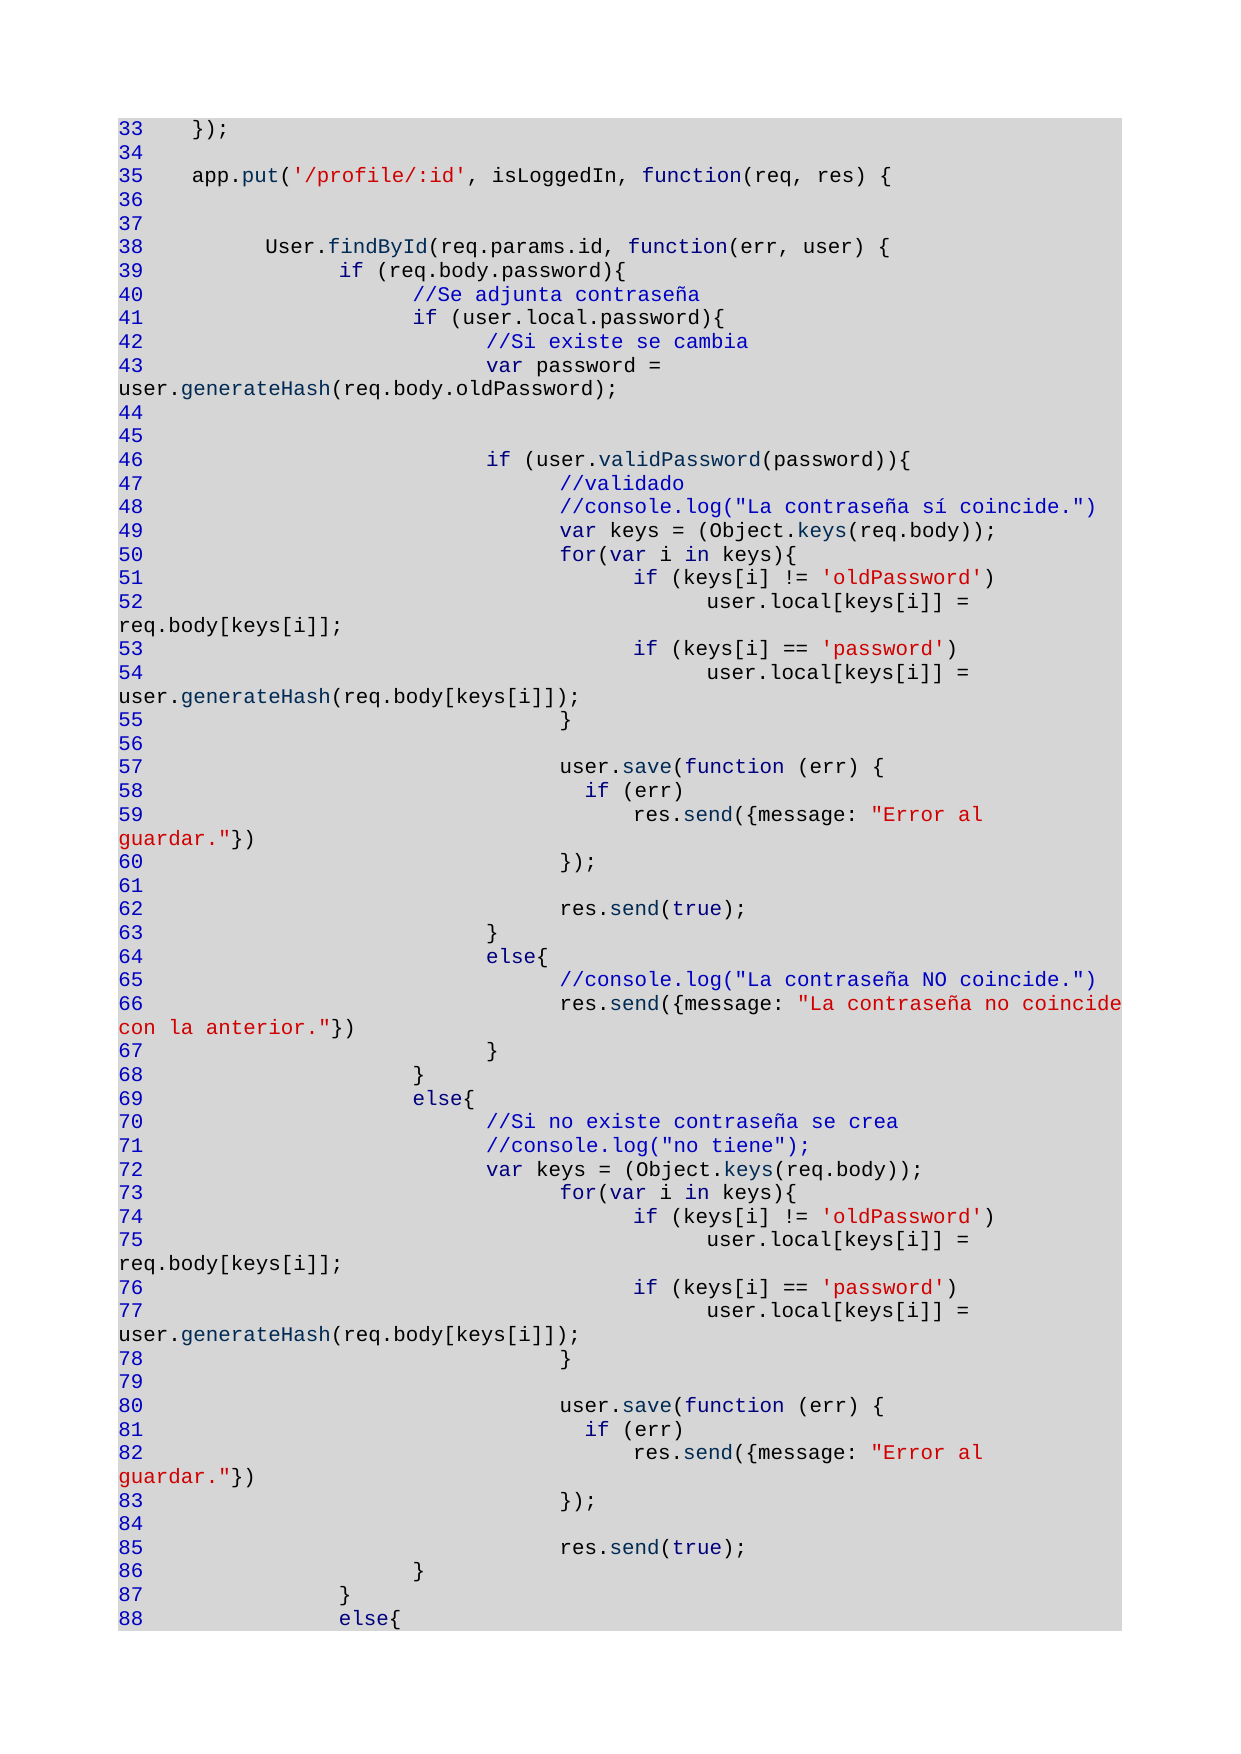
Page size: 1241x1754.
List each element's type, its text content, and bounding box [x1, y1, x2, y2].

text 64 else{ [118, 946, 1122, 969]
text 87 } [118, 1584, 1122, 1608]
text 62 res.send(true); [118, 898, 1122, 922]
text 56 [118, 733, 1122, 757]
text 43 var password = user.generateHash(req.body.oldPassword); [118, 354, 1122, 402]
text 80 user.save(function (err) { [118, 1395, 1122, 1419]
text 68 } [118, 1064, 1122, 1088]
text 58 if (err) [118, 780, 1122, 804]
text 84 [118, 1513, 1122, 1537]
text 44 [118, 402, 1122, 426]
text 79 [118, 1371, 1122, 1395]
text 36 [118, 189, 1122, 213]
text 46 if (user.validPassword(password)){ [118, 449, 1122, 473]
text 33 }); [118, 118, 1122, 142]
text 63 } [118, 922, 1122, 946]
text 48 //console.log("La contraseña sí coincide.") [118, 496, 1122, 520]
text 47 //validado [118, 473, 1122, 496]
text 57 user.save(function (err) { [118, 757, 1122, 780]
text 60 }); [118, 851, 1122, 875]
text 70 //Si no existe contraseña se crea [118, 1111, 1122, 1135]
text 41 if (user.local.password){ [118, 307, 1122, 331]
text 51 if (keys[i] != 'oldPassword') [118, 567, 1122, 591]
text 77 user.local[keys[i]] = user.generateHash(req.body[keys[i]]); [118, 1300, 1122, 1348]
text 52 user.local[keys[i]] = req.body[keys[i]]; [118, 591, 1122, 638]
text 75 user.local[keys[i]] = req.body[keys[i]]; [118, 1229, 1122, 1277]
text 61 [118, 875, 1122, 898]
text 53 if (keys[i] == 'password') [118, 638, 1122, 662]
text 82 res.send({message: "Error al guardar."}) [118, 1442, 1122, 1489]
text 65 //console.log("La contraseña NO coincide.") [118, 969, 1122, 993]
text 45 [118, 426, 1122, 449]
text 35 app.put('/profile/:id', isLoggedIn, function(req, res) { [118, 165, 1122, 189]
text 81 if (err) [118, 1419, 1122, 1442]
text 78 } [118, 1348, 1122, 1371]
text 73 for(var i in keys){ [118, 1182, 1122, 1206]
text 39 if (req.body.password){ [118, 260, 1122, 284]
text 83 }); [118, 1489, 1122, 1513]
text 66 res.send({message: "La contraseña no coincide con la anterior."}) [118, 993, 1122, 1040]
text 49 var keys = (Object.keys(req.body)); [118, 520, 1122, 544]
text 86 } [118, 1561, 1122, 1584]
text 40 //Se adjunta contraseña [118, 284, 1122, 307]
text 54 user.local[keys[i]] = user.generateHash(req.body[keys[i]]); [118, 662, 1122, 709]
text 88 else{ [118, 1608, 1122, 1631]
text 55 } [118, 709, 1122, 733]
text 42 //Si existe se cambia [118, 331, 1122, 354]
text 72 var keys = (Object.keys(req.body)); [118, 1158, 1122, 1182]
text 38 User.findById(req.params.id, function(err, user) { [118, 236, 1122, 260]
text 76 if (keys[i] == 'password') [118, 1277, 1122, 1300]
text 69 else{ [118, 1088, 1122, 1111]
text 59 res.send({message: "Error al guardar."}) [118, 804, 1122, 851]
text 34 [118, 142, 1122, 165]
text 71 //console.log("no tiene"); [118, 1135, 1122, 1158]
text 74 if (keys[i] != 'oldPassword') [118, 1206, 1122, 1229]
text 67 } [118, 1040, 1122, 1064]
text 50 for(var i in keys){ [118, 544, 1122, 567]
text 37 [118, 213, 1122, 236]
text 85 res.send(true); [118, 1537, 1122, 1561]
